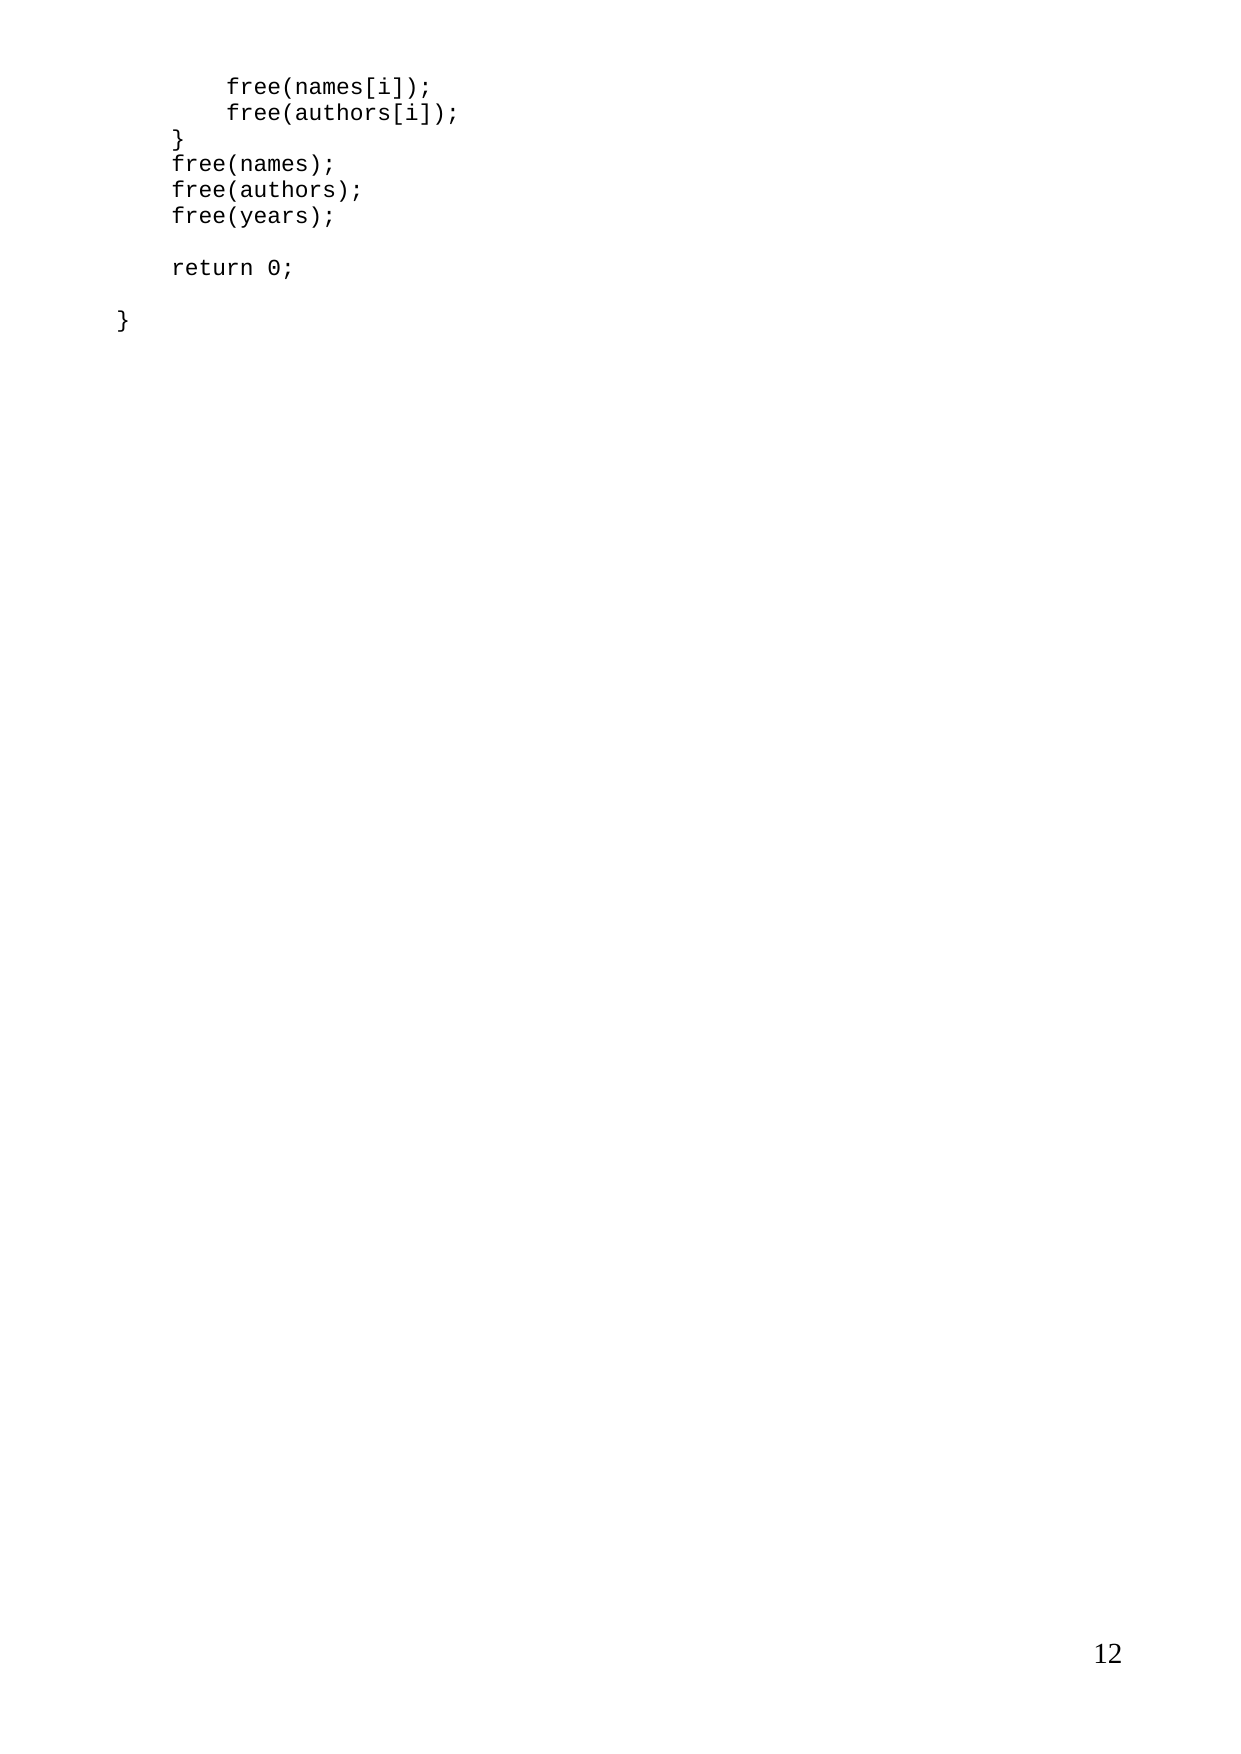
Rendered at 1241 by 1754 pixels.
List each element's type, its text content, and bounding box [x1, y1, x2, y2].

text free(names); [116, 153, 1124, 179]
text free(authors[i]); [116, 101, 1124, 127]
text free(years); [116, 205, 1124, 231]
text free(names[i]); [116, 75, 1124, 101]
text free(authors); [116, 179, 1124, 205]
text } [116, 127, 1124, 153]
text return 0; [116, 257, 1124, 282]
text } [116, 308, 1124, 334]
